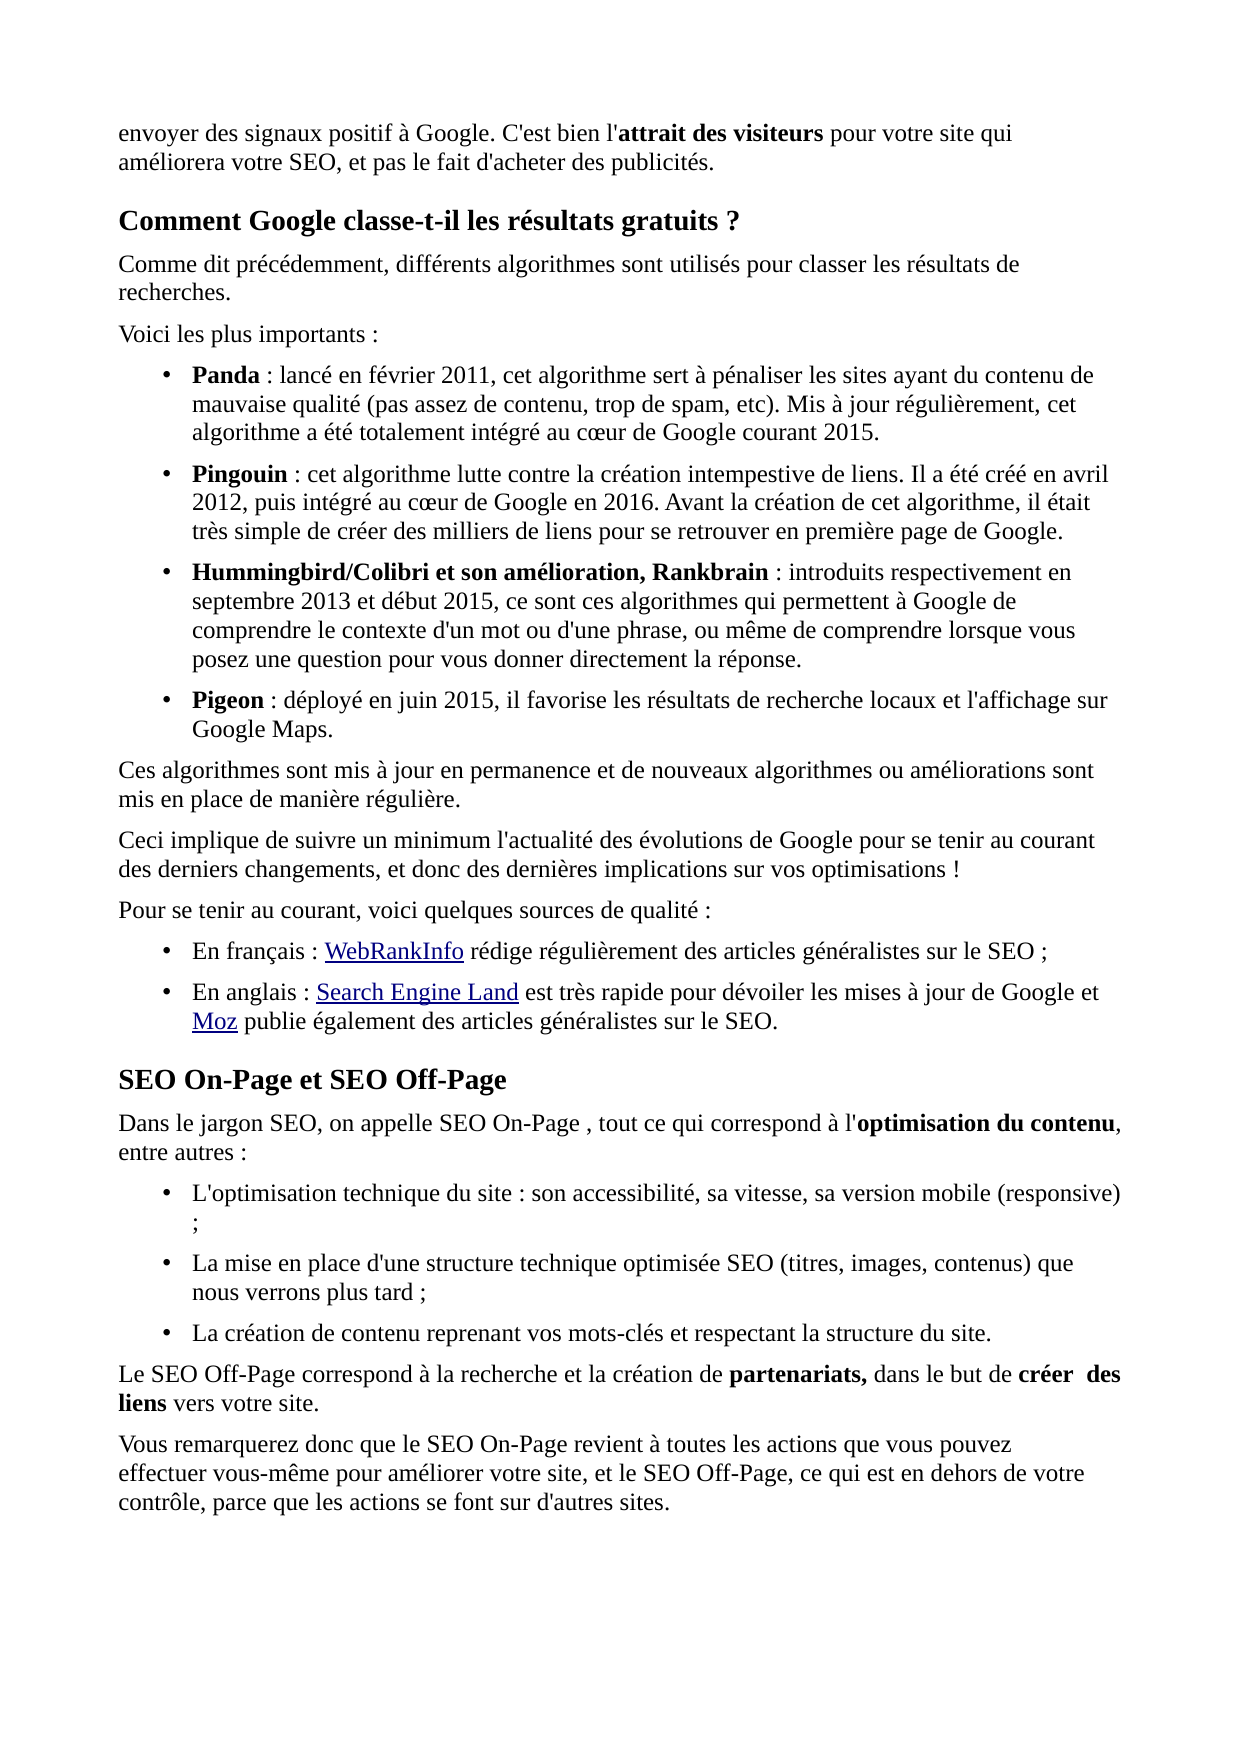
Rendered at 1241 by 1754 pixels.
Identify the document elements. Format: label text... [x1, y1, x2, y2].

text Le SEO Off-Page correspond à la recherche et la création de partenariats, dans le but de créer des liens vers votre site. [118, 1359, 1122, 1417]
text Ceci implique de suivre un minimum l'actualité des évolutions de Google pour se tenir au courant des derniers changements, et donc des dernières implications sur vos optimisations ! [118, 825, 1122, 882]
list Pingouin : cet algorithme lutte contre la création intempestive de liens. Il a été créé en avril 2012, puis intégré au cœur de Google en 2016. Avant la création de cet algorithme, il était très simple de créer des milliers de liens pour se retrouver en première page de Google. [162, 459, 1122, 545]
list La mise en place d'une structure technique optimisée SEO (titres, images, contenus) que nous verrons plus tard ; [162, 1248, 1122, 1306]
list Hummingbird/Colibri et son amélioration, Rankbrain : introduits respectivement en septembre 2013 et début 2015, ce sont ces algorithmes qui permettent à Google de comprendre le contexte d'un mot ou d'une phrase, ou même de comprendre lorsque vous posez une question pour vous donner directement la réponse. [162, 557, 1122, 672]
subtitle Comment Google classe-t-il les résultats gratuits ? [118, 203, 1122, 236]
text Voici les plus importants : [118, 319, 1122, 347]
text Vous remarquerez donc que le SEO On-Page revient à toutes les actions que vous pouvez effectuer vous-même pour améliorer votre site, et le SEO Off-Page, ce qui est en dehors de votre contrôle, parce que les actions se font sur d'autres sites. [118, 1429, 1122, 1516]
list L'optimisation technique du site : son accessibilité, sa vitesse, sa version mobile (responsive) ; [162, 1178, 1122, 1236]
subtitle SEO On-Page et SEO Off-Page [118, 1062, 1122, 1096]
text envoyer des signaux positif à Google. C'est bien l'attrait des visiteurs pour votre site qui améliorera votre SEO, et pas le fait d'acheter des publicités. [118, 118, 1122, 176]
list En français : WebRankInfo rédige régulièrement des articles généralistes sur le SEO ; [162, 936, 1122, 965]
list Panda : lancé en février 2011, cet algorithme sert à pénaliser les sites ayant du contenu de mauvaise qualité (pas assez de contenu, trop de spam, etc). Mis à jour régulièrement, cet algorithme a été totalement intégré au cœur de Google courant 2015. [162, 360, 1122, 446]
text Dans le jargon SEO, on appelle SEO On-Page , tout ce qui correspond à l'optimisation du contenu, entre autres : [118, 1108, 1122, 1166]
list Pigeon : déployé en juin 2015, il favorise les résultats de recherche locaux et l'affichage sur Google Maps. [162, 685, 1122, 742]
text Ces algorithmes sont mis à jour en permanence et de nouveaux algorithmes ou améliorations sont mis en place de manière régulière. [118, 755, 1122, 812]
text Pour se tenir au courant, voici quelques sources de qualité : [118, 895, 1122, 924]
list En anglais : Search Engine Land est très rapide pour dévoiler les mises à jour de Google et Moz publie également des articles généralistes sur le SEO. [162, 977, 1122, 1035]
text Comme dit précédemment, différents algorithmes sont utilisés pour classer les résultats de recherches. [118, 249, 1122, 306]
list La création de contenu reprenant vos mots-clés et respectant la structure du site. [162, 1318, 1122, 1347]
